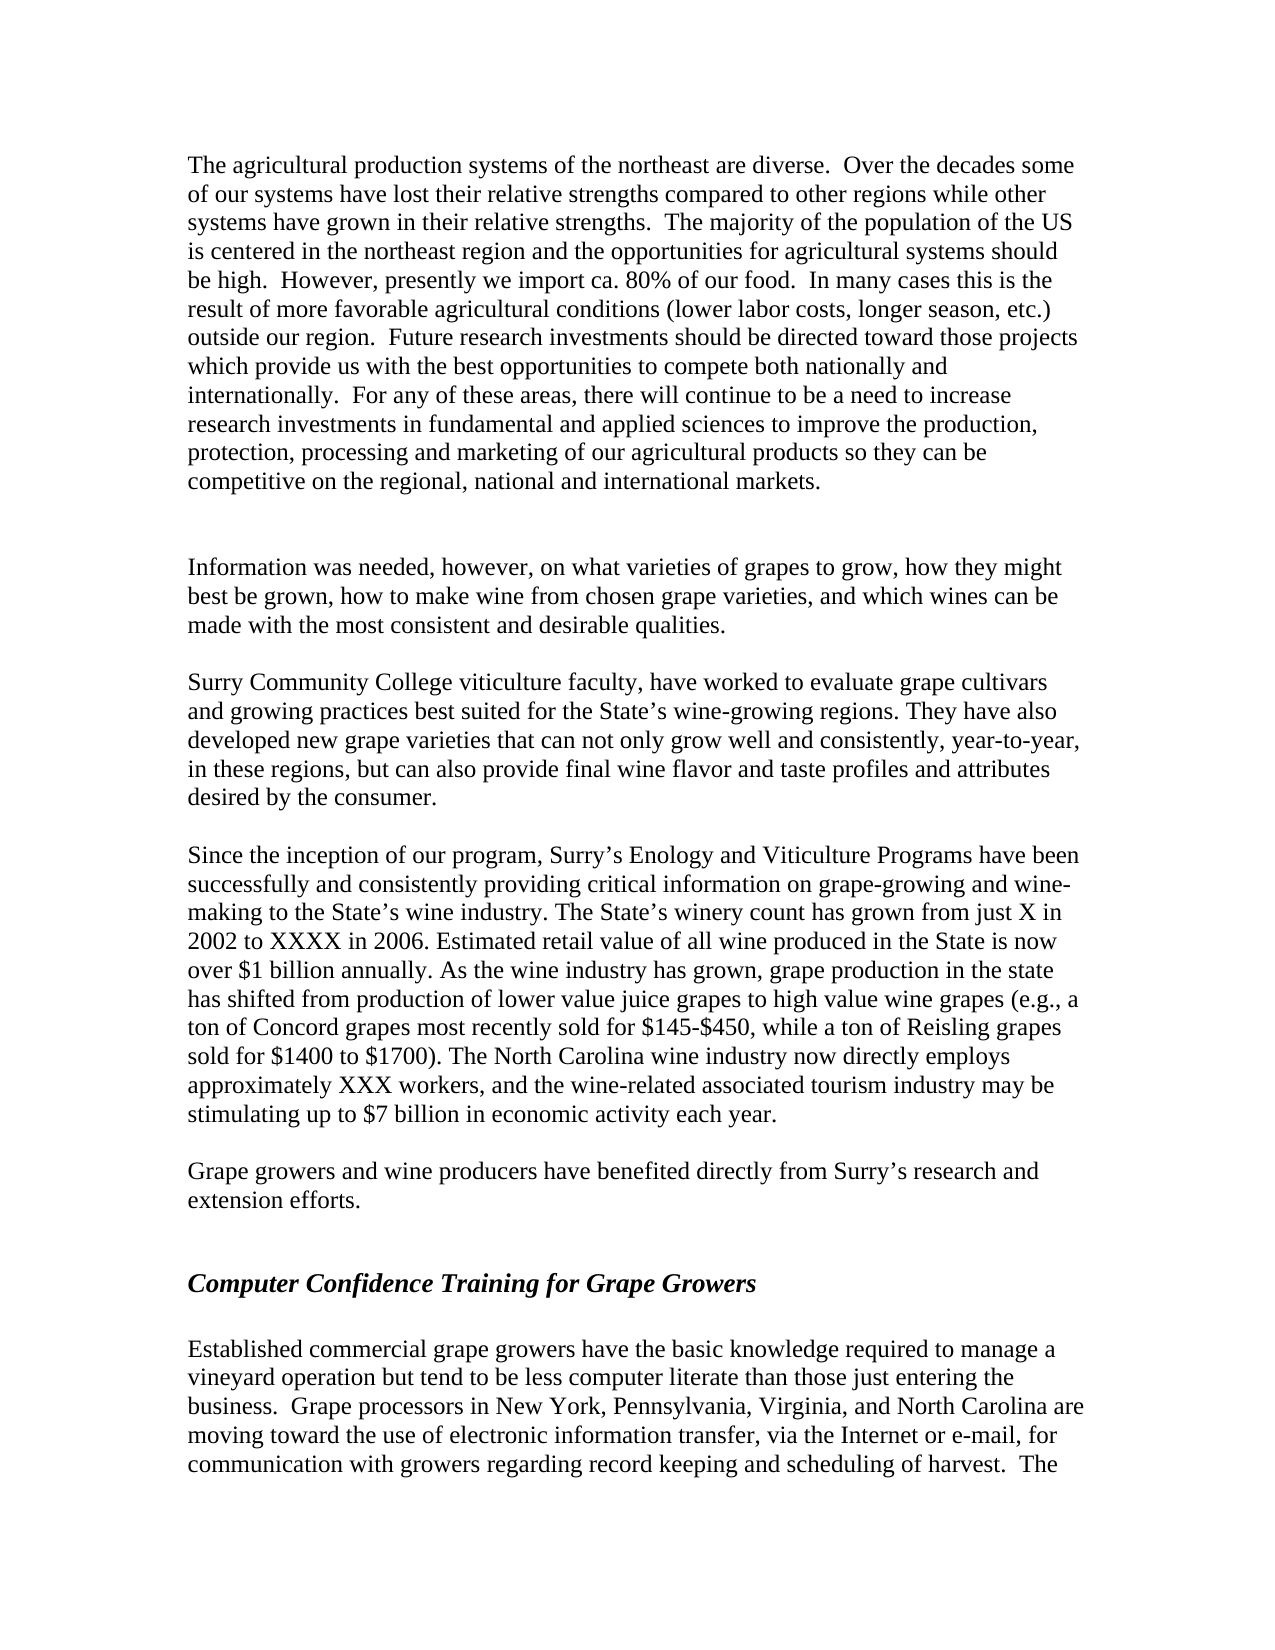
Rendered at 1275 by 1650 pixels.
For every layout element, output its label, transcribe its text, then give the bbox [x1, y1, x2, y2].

text Information was needed, however, on what varieties of grapes to grow, how they might best be grown, how to make wine from chosen grape varieties, and which wines can be made with the most consistent and desirable qualities. [187, 552, 1087, 639]
text Since the inception of our program, Surry’s Enology and Viticulture Programs have been successfully and consistently providing critical information on grape-growing and wine-making to the State’s wine industry. The State’s winery count has grown from just X in 2002 to XXXX in 2006. Estimated retail value of all wine produced in the State is now over $1 billion annually. As the wine industry has grown, grape production in the state has shifted from production of lower value juice grapes to high value wine grapes (e.g., a ton of Concord grapes most recently sold for $145-$450, while a ton of Reisling grapes sold for $1400 to $1700). The North Carolina wine industry now directly employs approximately XXX workers, and the wine-related associated tourism industry may be stimulating up to $7 billion in economic activity each year. [187, 840, 1087, 1127]
text The agricultural production systems of the northeast are diverse. Over the decades some of our systems have lost their relative strengths compared to other regions while other systems have grown in their relative strengths. The majority of the population of the US is centered in the northeast region and the opportunities for agricultural systems should be high. However, presently we import ca. 80% of our food. In many cases this is the result of more favorable agricultural conditions (lower labor costs, longer season, etc.) outside our region. Future research investments should be directed toward those projects which provide us with the best opportunities to compete both nationally and internationally. For any of these areas, there will continue to be a need to increase research investments in fundamental and applied sciences to improve the production, protection, processing and marketing of our agricultural products so they can be competitive on the regional, national and international markets. [187, 150, 1087, 495]
subtitle Computer Confidence Training for Grape Growers [187, 1267, 1087, 1299]
text Grape growers and wine producers have benefited directly from Surry’s research and extension efforts. [187, 1156, 1087, 1214]
text Established commercial grape growers have the basic knowledge required to manage a vineyard operation but tend to be less computer literate than those just entering the business. Grape processors in New York, Pennsylvania, Virginia, and North Carolina are moving toward the use of electronic information transfer, via the Internet or e-mail, for communication with growers regarding record keeping and scheduling of harvest. The [187, 1334, 1087, 1477]
text Surry Community College viticulture faculty, have worked to evaluate grape cultivars and growing practices best suited for the State’s wine-growing regions. They have also developed new grape varieties that can not only grow well and consistently, year-to-year, in these regions, but can also provide final wine flavor and taste profiles and attributes desired by the consumer. [187, 667, 1087, 811]
